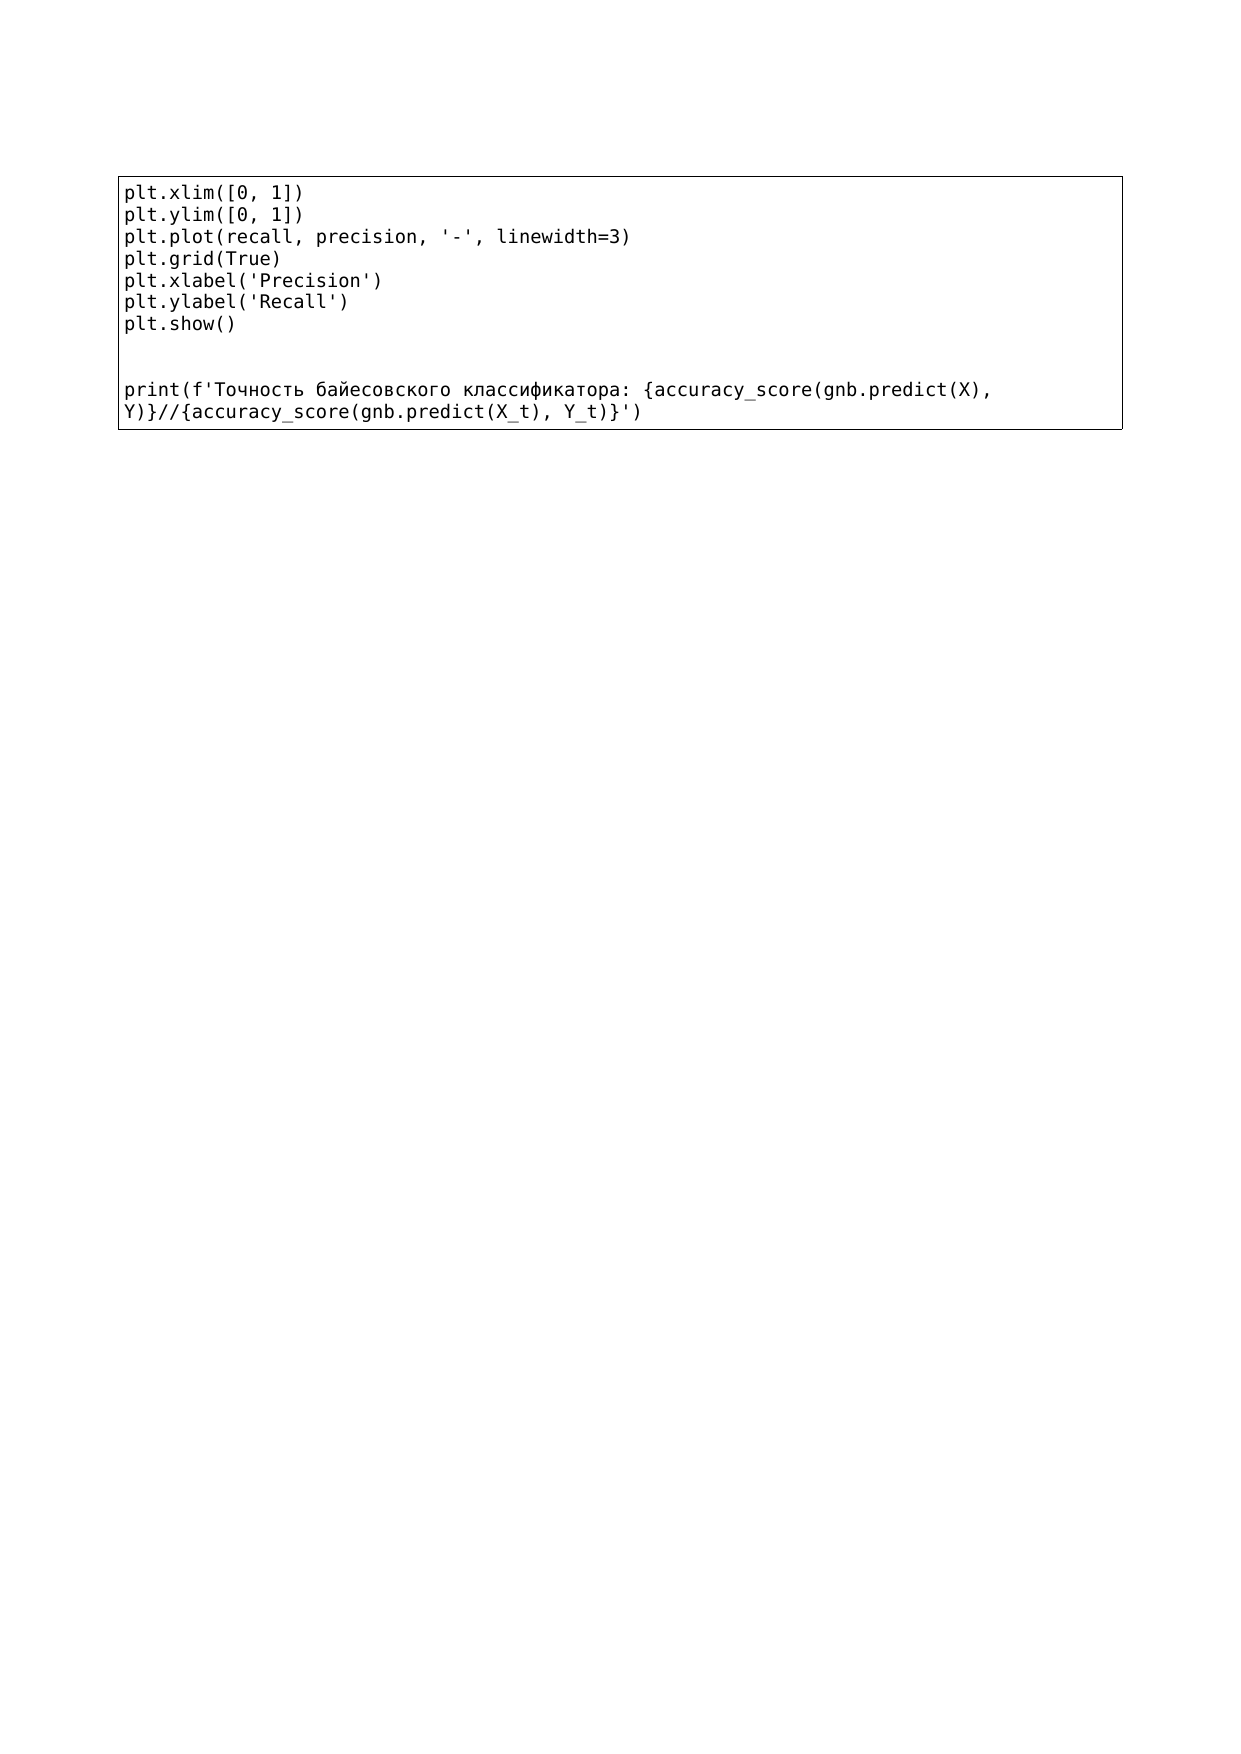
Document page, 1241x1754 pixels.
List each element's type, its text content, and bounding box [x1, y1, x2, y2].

table_header plt.xlim([0, 1]) plt.ylim([0, 1]) plt.plot(recall, precision, '-', linewidth=3) plt.grid(True) plt.xlabel('Precision') plt.ylabel('Recall') plt.show() print(f'Точность байесовского классификатора: {accuracy_score(gnb.predict(X), Y)}//{accuracy_score(gnb.predict(X_t), Y_t)}') [119, 177, 1122, 428]
